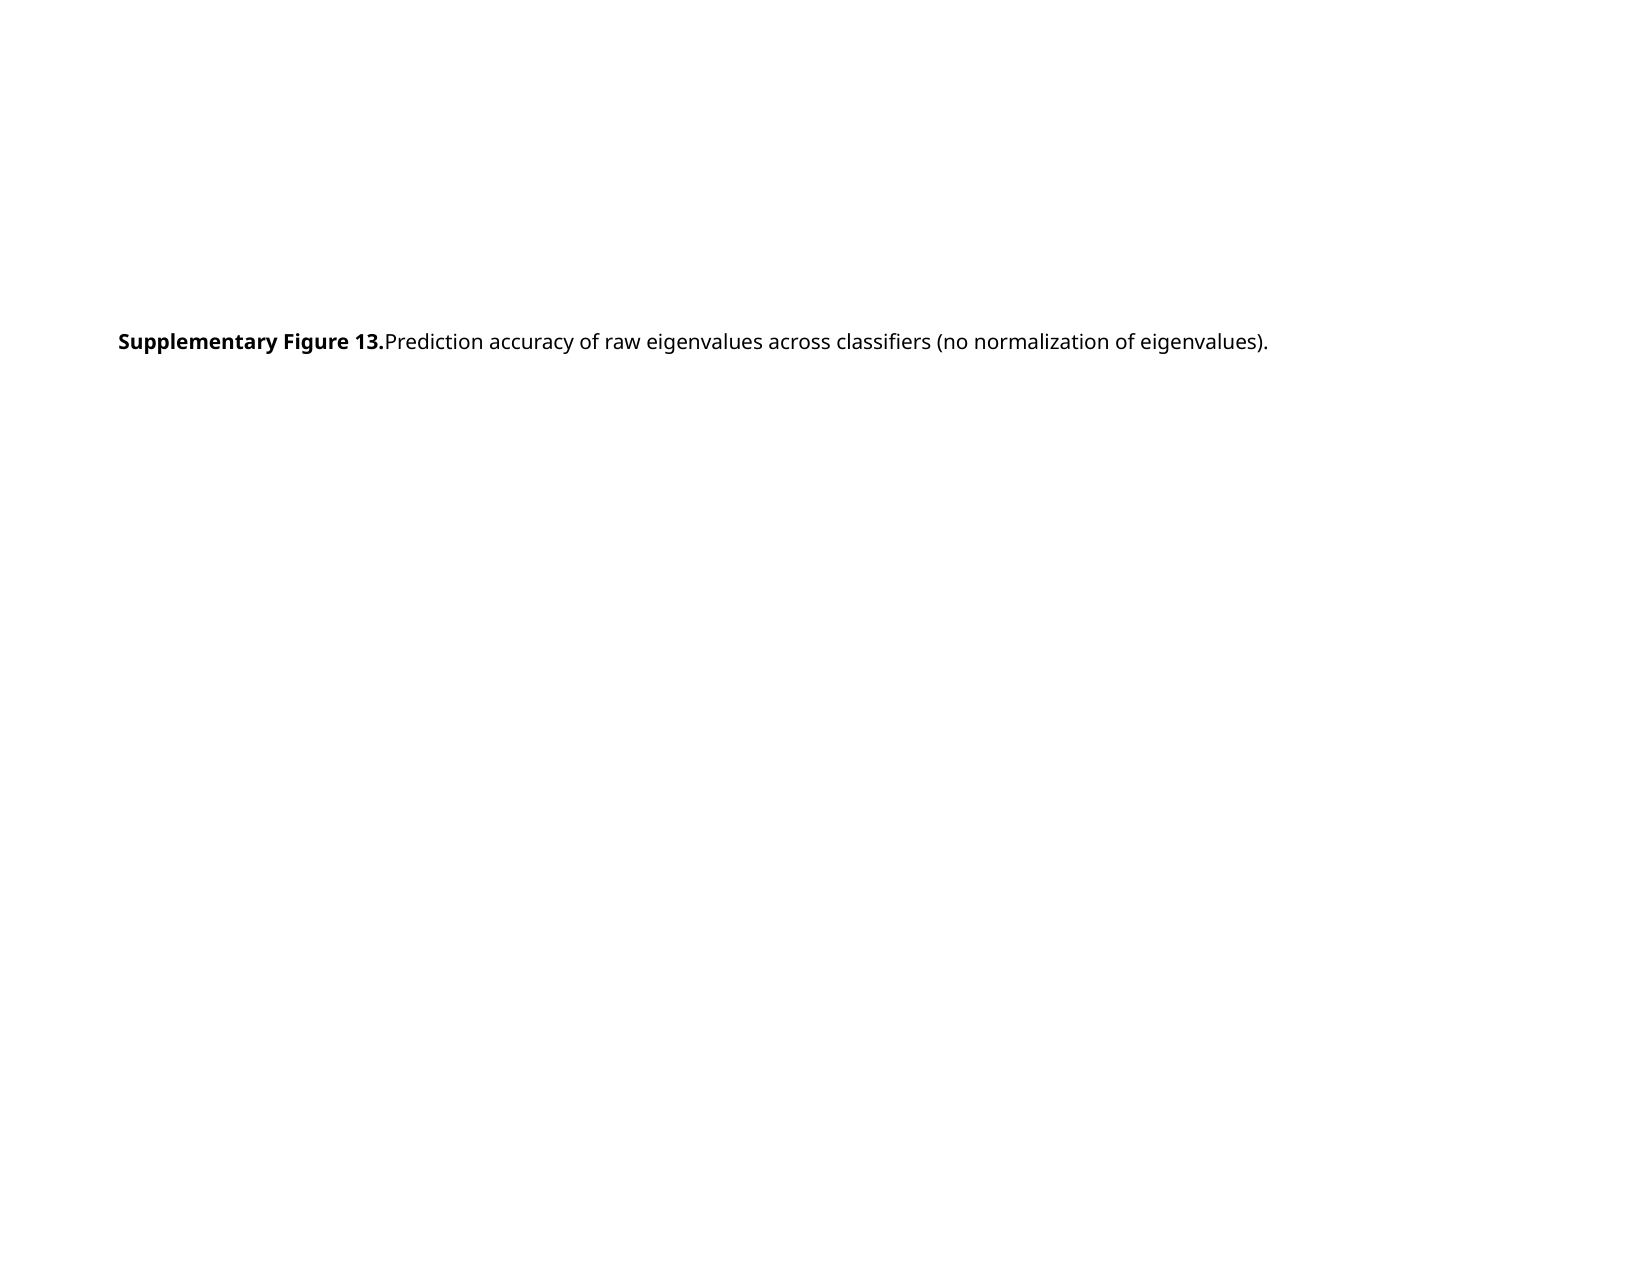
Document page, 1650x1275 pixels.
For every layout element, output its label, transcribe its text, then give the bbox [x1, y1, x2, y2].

text Supplementary Figure 13.Prediction accuracy of raw eigenvalues across classifiers (no normalization of eigenvalues). [118, 327, 1532, 355]
